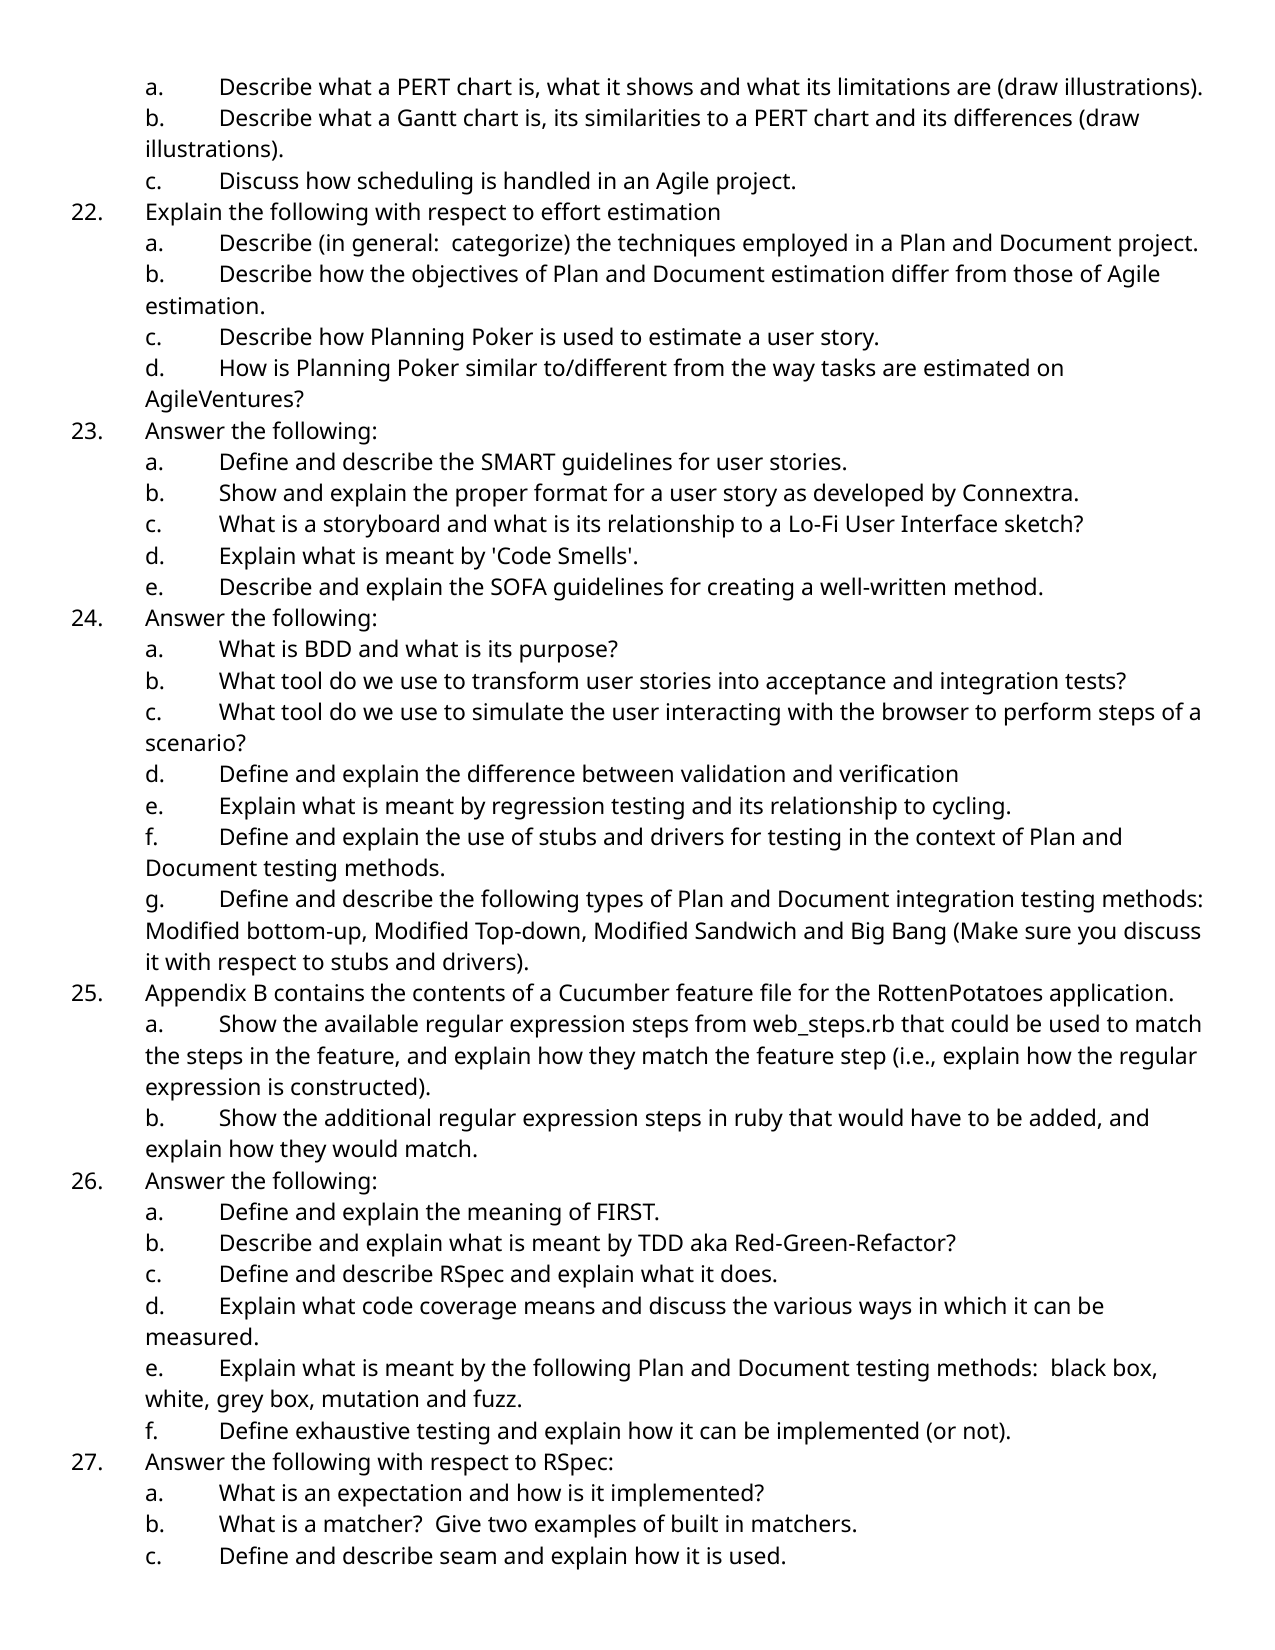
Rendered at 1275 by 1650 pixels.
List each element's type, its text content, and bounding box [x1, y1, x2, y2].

text a. Define and explain the meaning of FIRST. [145, 1196, 1204, 1227]
text a. What is an expectation and how is it implemented? [145, 1477, 1204, 1508]
text b. Describe how the objectives of Plan and Document estimation differ from those of Agile estimation. [145, 258, 1204, 321]
text c. Define and describe RSpec and explain what it does. [145, 1258, 1204, 1289]
text b. Show and explain the proper format for a user story as developed by Connextra. [145, 477, 1204, 508]
text b. Describe what a Gantt chart is, its similarities to a PERT chart and its differences (draw illustrations). [145, 102, 1204, 164]
text a. What is BDD and what is its purpose? [145, 633, 1204, 664]
text d. How is Planning Poker similar to/different from the way tasks are estimated on AgileVentures? [145, 352, 1204, 414]
text b. Show the additional regular expression steps in ruby that would have to be added, and explain how they would match. [145, 1102, 1204, 1164]
text b. What is a matcher? Give two examples of built in matchers. [145, 1508, 1204, 1539]
text 22. Explain the following with respect to effort estimation [71, 196, 1204, 227]
text c. Discuss how scheduling is handled in an Agile project. [145, 164, 1204, 196]
text f. Define exhaustive testing and explain how it can be implemented (or not). [145, 1414, 1204, 1446]
text e. Describe and explain the SOFA guidelines for creating a well-written method. [145, 571, 1204, 602]
text e. Explain what is meant by the following Plan and Document testing methods: black box, white, grey box, mutation and fuzz. [145, 1352, 1204, 1414]
text d. Define and explain the difference between validation and verification [145, 758, 1204, 789]
text f. Define and explain the use of stubs and drivers for testing in the context of Plan and Document testing methods. [145, 821, 1204, 883]
text 24. Answer the following: [71, 602, 1204, 633]
text 25. Appendix B contains the contents of a Cucumber feature file for the RottenPotatoes application. [71, 977, 1204, 1008]
text a. Show the available regular expression steps from web_steps.rb that could be used to match the steps in the feature, and explain how they match the feature step (i.e., explain how the regular expression is constructed). [145, 1008, 1204, 1102]
text d. Explain what code coverage means and discuss the various ways in which it can be measured. [145, 1289, 1204, 1352]
text c. Define and describe seam and explain how it is used. [145, 1539, 1204, 1571]
text a. Describe (in general: categorize) the techniques employed in a Plan and Document project. [145, 227, 1204, 258]
text b. Describe and explain what is meant by TDD aka Red-Green-Refactor? [145, 1227, 1204, 1258]
text c. What tool do we use to simulate the user interacting with the browser to perform steps of a scenario? [145, 696, 1204, 758]
text a. Define and describe the SMART guidelines for user stories. [145, 446, 1204, 477]
text e. Explain what is meant by regression testing and its relationship to cycling. [145, 789, 1204, 821]
text a. Describe what a PERT chart is, what it shows and what its limitations are (draw illustrations). [145, 71, 1204, 102]
text g. Define and describe the following types of Plan and Document integration testing methods: Modified bottom-up, Modified Top-down, Modified Sandwich and Big Bang (Make sure you discuss it with respect to stubs and drivers). [145, 883, 1204, 977]
text 27. Answer the following with respect to RSpec: [71, 1446, 1204, 1477]
text c. What is a storyboard and what is its relationship to a Lo-Fi User Interface sketch? [145, 508, 1204, 539]
text b. What tool do we use to transform user stories into acceptance and integration tests? [145, 664, 1204, 696]
text d. Explain what is meant by 'Code Smells'. [145, 539, 1204, 571]
text c. Describe how Planning Poker is used to estimate a user story. [145, 321, 1204, 352]
text 23. Answer the following: [71, 414, 1204, 446]
text 26. Answer the following: [71, 1164, 1204, 1196]
